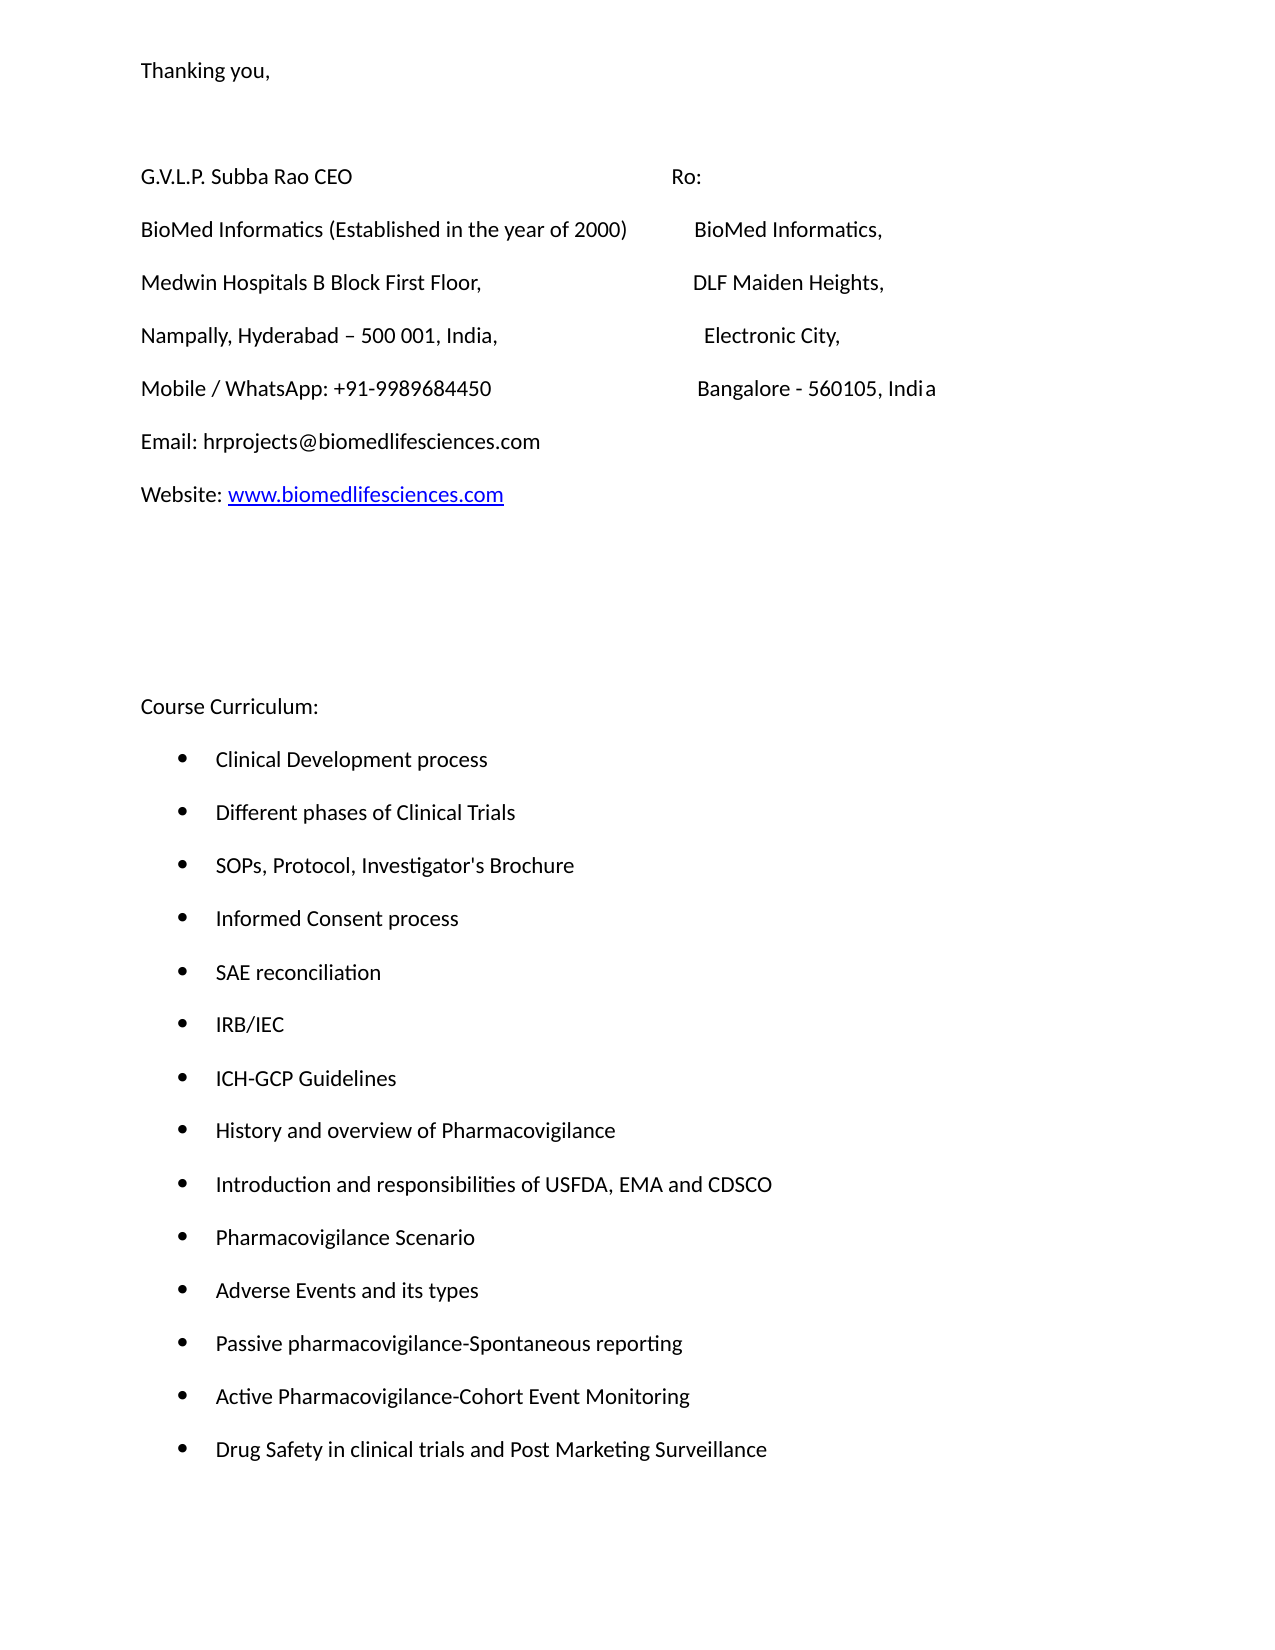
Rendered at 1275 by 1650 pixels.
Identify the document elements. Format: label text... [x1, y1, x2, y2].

text Thanking you, [141, 56, 1125, 84]
list History and overview of Pharmacovigilance [178, 1117, 1125, 1145]
list Passive pharmacovigilance-Spontaneous reporting [178, 1329, 1125, 1357]
list Drug Safety in clinical trials and Post Marketing Surveillance [178, 1435, 1125, 1463]
list Active Pharmacovigilance-Cohort Event Monitoring [178, 1382, 1125, 1410]
list SOPs, Protocol, Investigator's Brochure [178, 852, 1125, 879]
text Email: hrprojects@biomedlifesciences.com [141, 427, 1125, 455]
text Website: www.biomedlifesciences.com [141, 480, 1125, 508]
text Course Curriculum: [141, 692, 1125, 721]
list IRB/IEC [178, 1011, 1125, 1039]
text Mobile / WhatsApp: +91-9989684450 Bangalore - 560105, India [141, 374, 1125, 402]
list SAE reconciliation [178, 958, 1125, 986]
list Clinical Development process [178, 746, 1125, 773]
text Medwin Hospitals B Block First Floor, DLF Maiden Heights, [141, 268, 1125, 296]
list ICH-GCP Guidelines [178, 1064, 1125, 1092]
list Introduction and responsibilities of USFDA, EMA and CDSCO [178, 1170, 1125, 1198]
text Nampally, Hyderabad – 500 001, India, Electronic City, [141, 321, 1125, 349]
list Different phases of Clinical Trials [178, 798, 1125, 827]
text G.V.L.P. Subba Rao CEO Ro: [141, 162, 1125, 190]
text BioMed Informatics (Established in the year of 2000) BioMed Informatics, [141, 215, 1125, 243]
list Adverse Events and its types [178, 1276, 1125, 1304]
list Informed Consent process [178, 904, 1125, 933]
list Pharmacovigilance Scenario [178, 1223, 1125, 1251]
